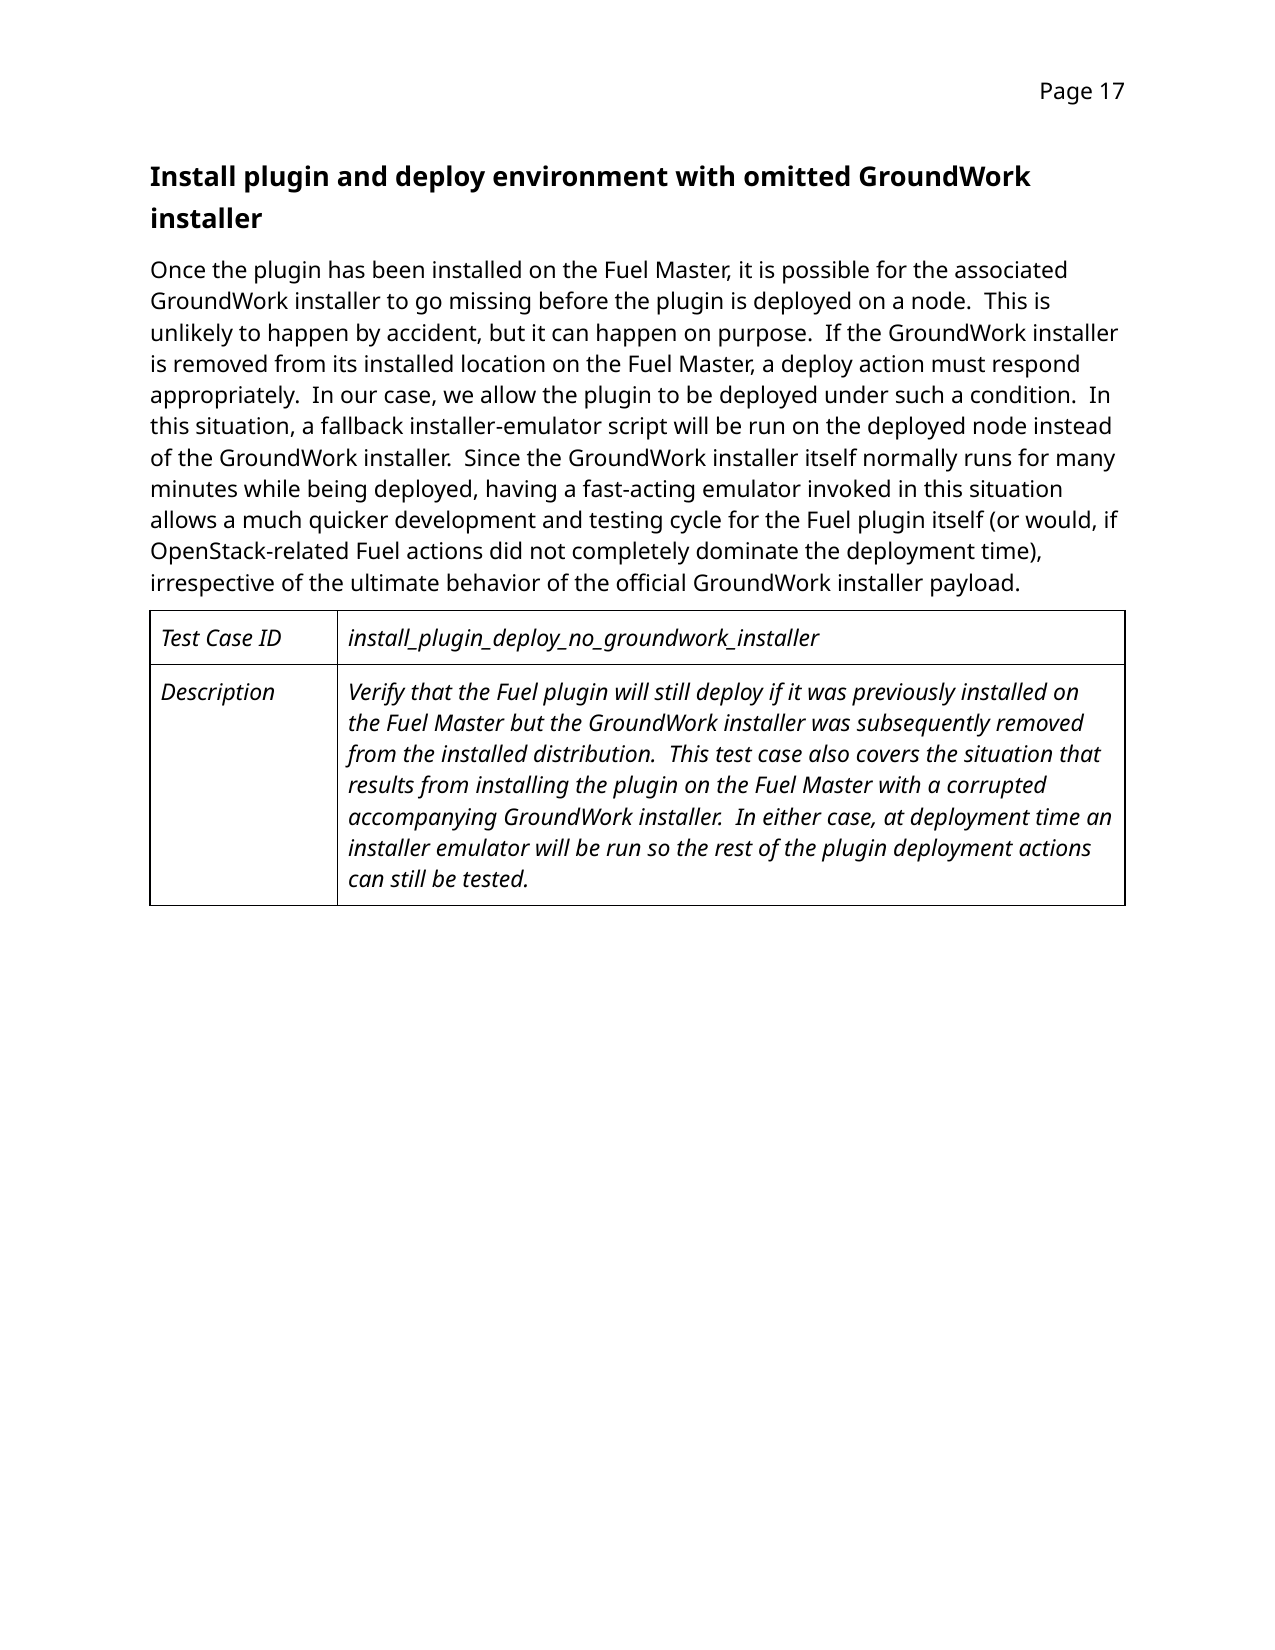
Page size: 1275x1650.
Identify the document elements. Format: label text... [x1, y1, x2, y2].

table_cell Verify that the Fuel plugin will still deploy if it was previously installed on the Fuel Master but the GroundWork installer was subsequently removed from the installed distribution. This test case also covers the situation that results from installing the plugin on the Fuel Master with a corrupted accompanying GroundWork installer. In either case, at deployment time an installer emulator will be run so the rest of the plugin deployment actions can still be tested. [338, 665, 1124, 904]
subtitle Install plugin and deploy environment with omitted GroundWork installer [150, 157, 1125, 237]
table_cell Description [151, 665, 337, 904]
table_header Test Case ID [151, 611, 337, 663]
table_header install_plugin_deploy_no_groundwork_installer [338, 611, 1124, 663]
text Once the plugin has been installed on the Fuel Master, it is possible for the associated GroundWork installer to go missing before the plugin is deployed on a node. This is unlikely to happen by accident, but it can happen on purpose. If the GroundWork installer is removed from its installed location on the Fuel Master, a deploy action must respond appropriately. In our case, we allow the plugin to be deployed under such a condition. In this situation, a fallback installer-emulator script will be run on the deployed node instead of the GroundWork installer. Since the GroundWork installer itself normally runs for many minutes while being deployed, having a fast-acting emulator invoked in this situation allows a much quicker development and testing cycle for the Fuel plugin itself (or would, if OpenStack-related Fuel actions did not completely dominate the deployment time), irrespective of the ultimate behavior of the official GroundWork installer payload. [150, 254, 1125, 598]
